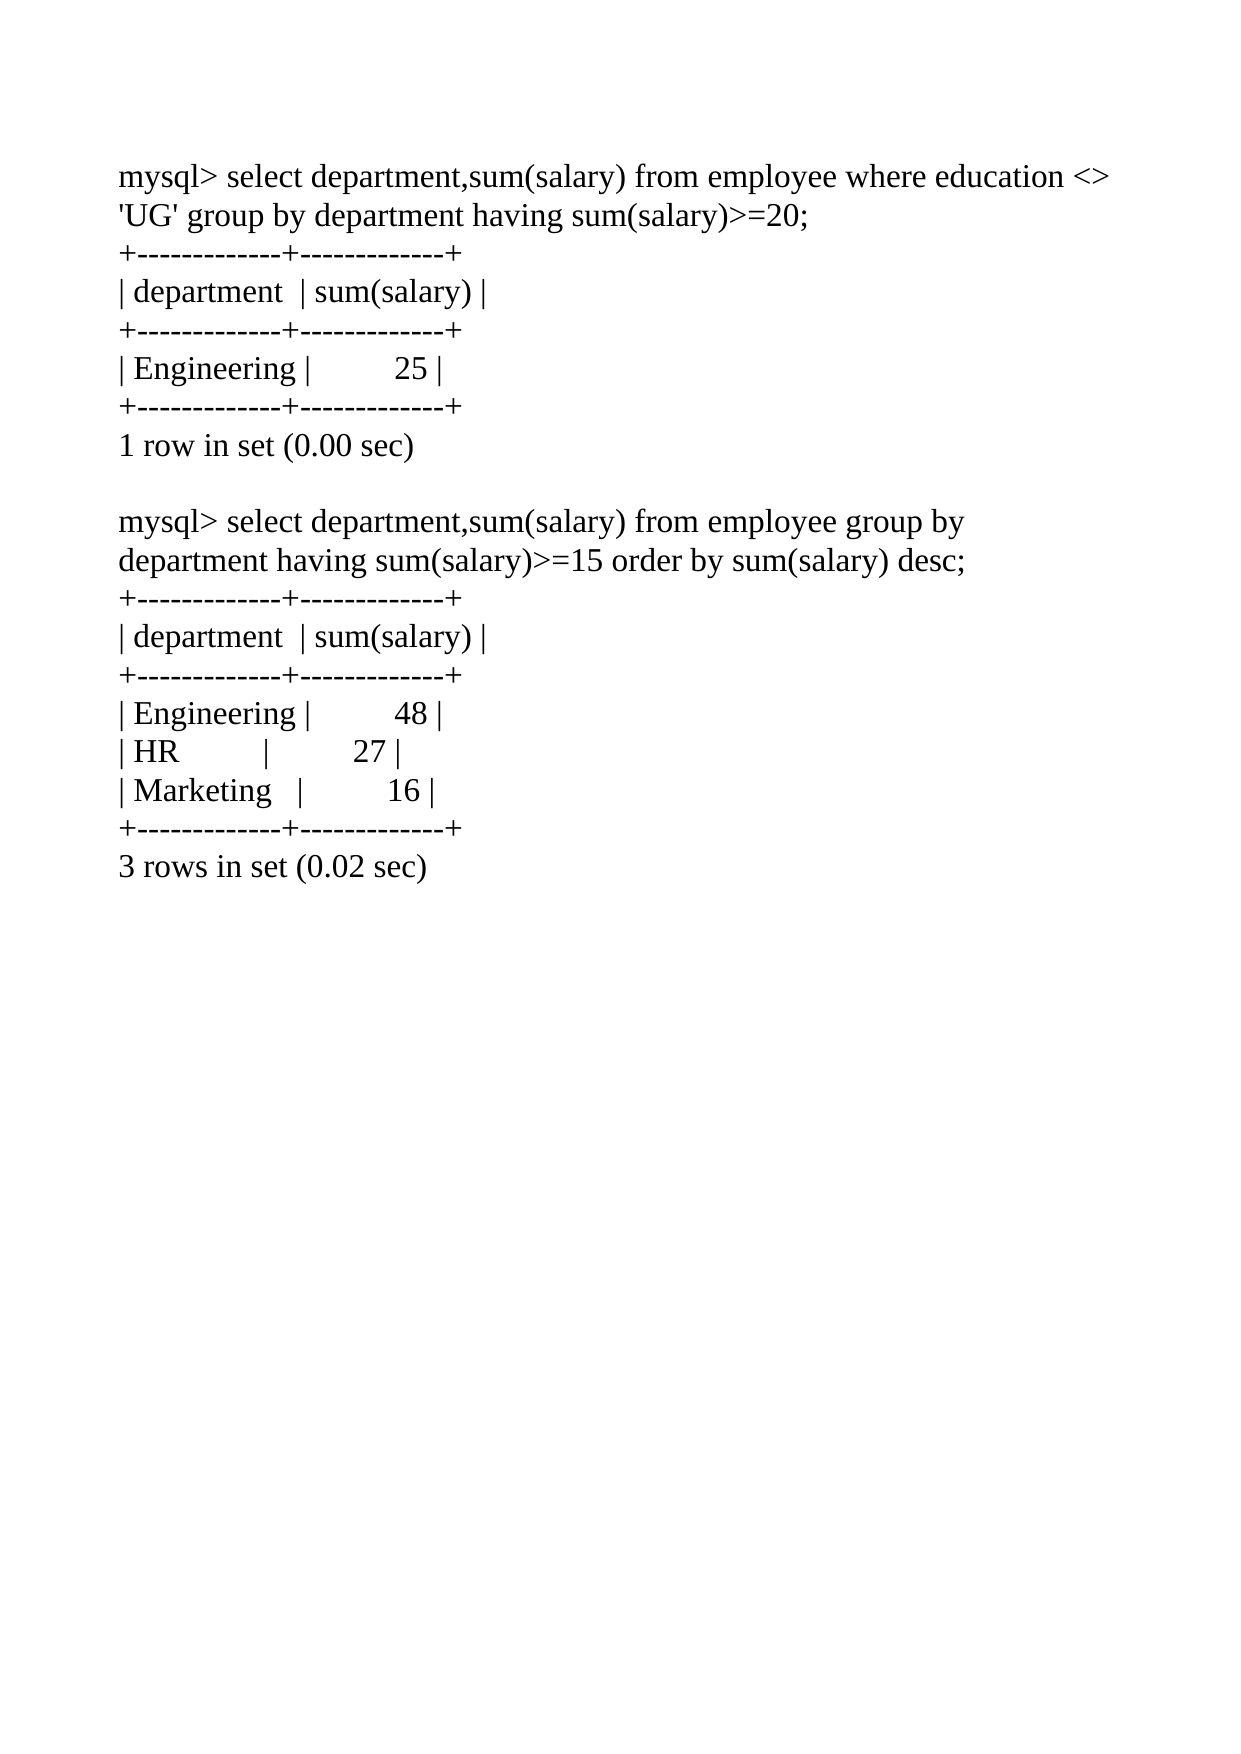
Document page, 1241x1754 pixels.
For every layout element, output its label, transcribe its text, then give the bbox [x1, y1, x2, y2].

text | department | sum(salary) | [118, 616, 1122, 655]
text mysql> select department,sum(salary) from employee group by department having sum(salary)>=15 order by sum(salary) desc; [118, 501, 1122, 578]
text +-------------+-------------+ [118, 386, 1122, 425]
text +-------------+-------------+ [118, 808, 1122, 846]
text +-------------+-------------+ [118, 310, 1122, 348]
text | Engineering | 48 | [118, 693, 1122, 731]
text +-------------+-------------+ [118, 233, 1122, 271]
text 3 rows in set (0.02 sec) [118, 846, 1122, 885]
text | department | sum(salary) | [118, 271, 1122, 310]
text mysql> select department,sum(salary) from employee where education <> 'UG' group by department having sum(salary)>=20; [118, 156, 1122, 233]
text | HR | 27 | [118, 731, 1122, 770]
text | Engineering | 25 | [118, 348, 1122, 386]
text | Marketing | 16 | [118, 770, 1122, 808]
text 1 row in set (0.00 sec) [118, 425, 1122, 463]
text +-------------+-------------+ [118, 578, 1122, 616]
text +-------------+-------------+ [118, 655, 1122, 693]
